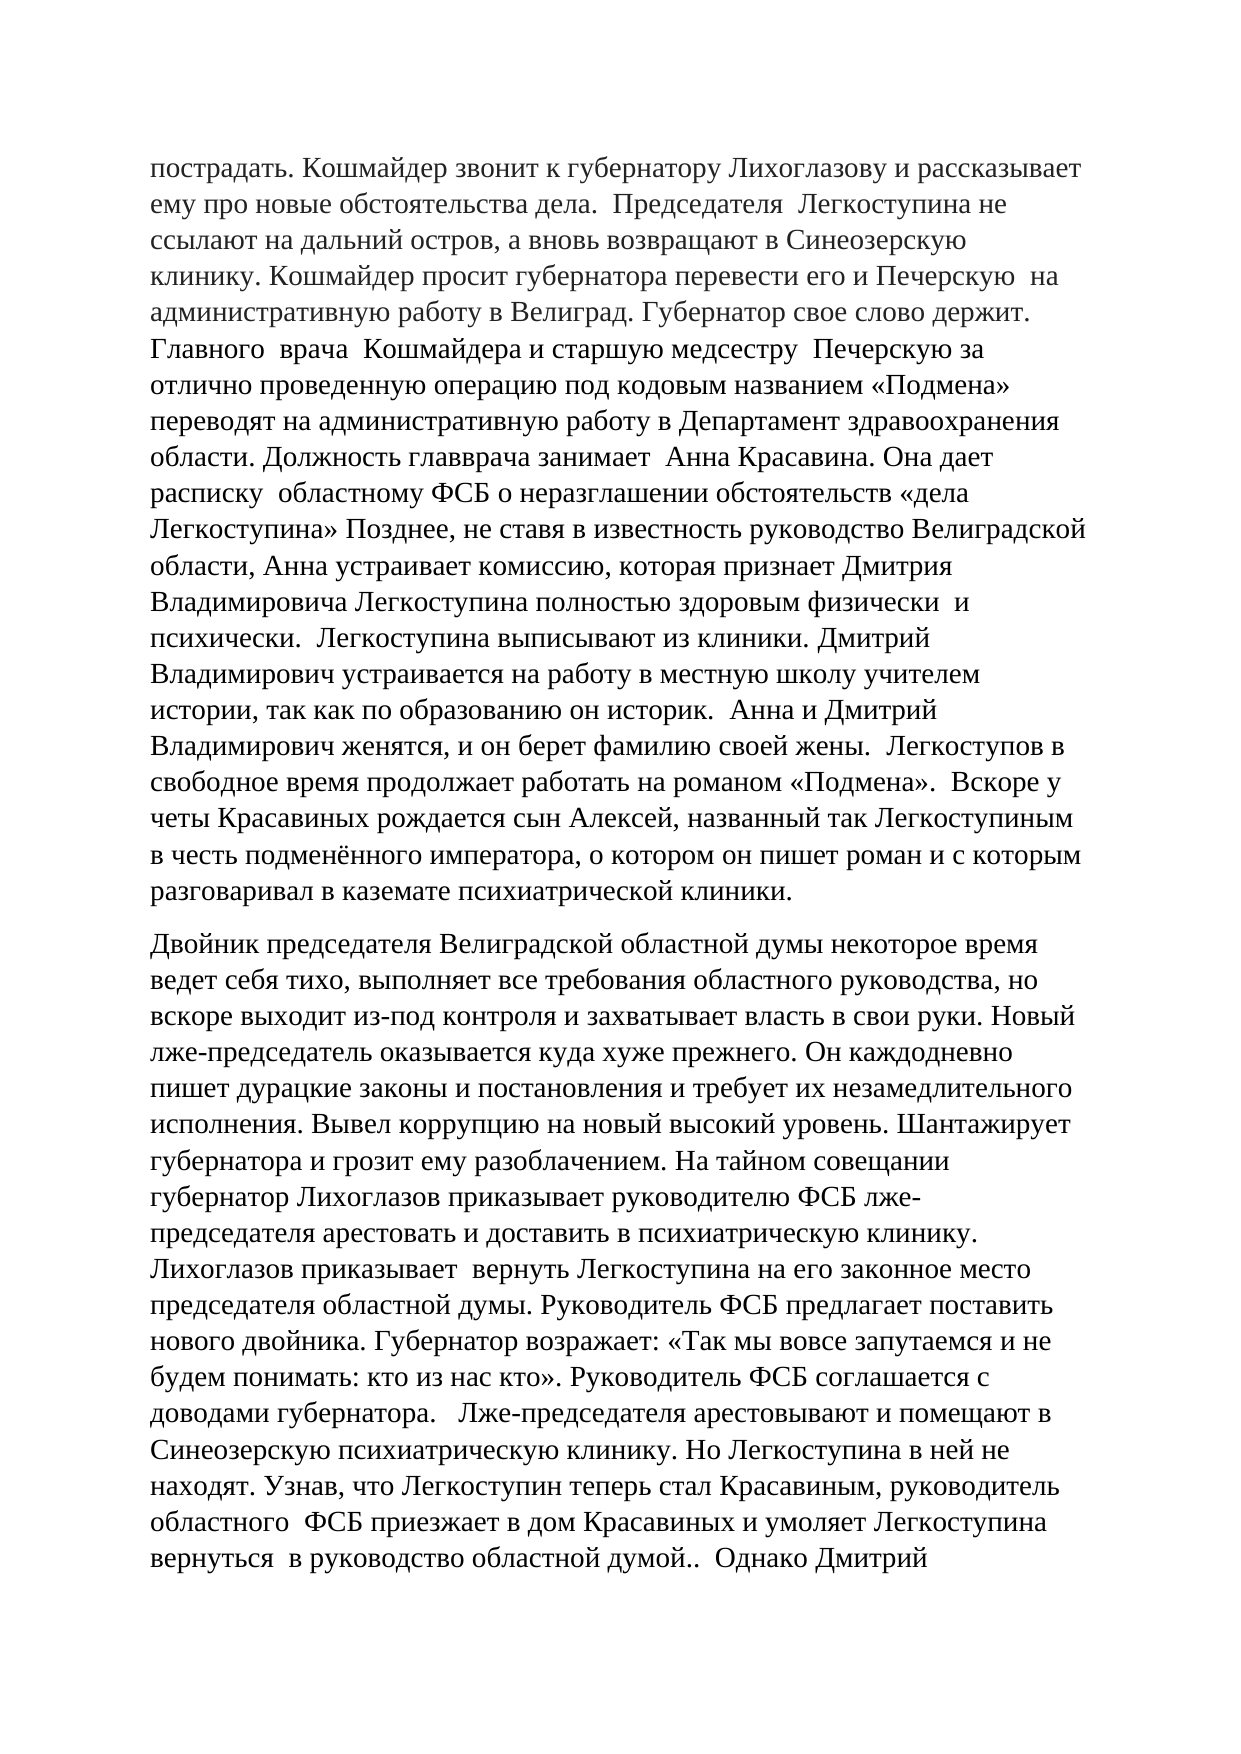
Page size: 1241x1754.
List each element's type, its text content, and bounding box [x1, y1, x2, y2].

text пострадать. Кошмайдер звонит к губернатору Лихоглазову и рассказывает ему про новые обстоятельства дела. Председателя Легкоступина не ссылают на дальний остров, а вновь возвращают в Синеозерскую клинику. Кошмайдер просит губернатора перевести его и Печерскую на административную работу в Велиград. Губернатор свое слово держит. Главного врача Кошмайдера и старшую медсестру Печерскую за отлично проведенную операцию под кодовым названием «Подмена» переводят на административную работу в Департамент здравоохранения области. Должность главврача занимает Анна Красавина. Она дает расписку областному ФСБ о неразглашении обстоятельств «дела Легкоступина» Позднее, не ставя в известность руководство Велиградской области, Анна устраивает комиссию, которая признает Дмитрия Владимировича Легкоступина полностью здоровым физически и психически. Легкоступина выписывают из клиники. Дмитрий Владимирович устраивается на работу в местную школу учителем истории, так как по образованию он историк. Анна и Дмитрий Владимирович женятся, и он берет фамилию своей жены. Легкоступов в свободное время продолжает работать на романом «Подмена». Вскоре у четы Красавиных рождается сын Алексей, названный так Легкоступиным в честь подменённого императора, о котором он пишет роман и с которым разговаривал в каземате психиатрической клиники. [150, 150, 1090, 906]
text Двойник председателя Велиградской областной думы некоторое время ведет себя тихо, выполняет все требования областного руководства, но вскоре выходит из-под контроля и захватывает власть в свои руки. Новый лже-председатель оказывается куда хуже прежнего. Он каждодневно пишет дурацкие законы и постановления и требует их незамедлительного исполнения. Вывел коррупцию на новый высокий уровень. Шантажирует губернатора и грозит ему разоблачением. На тайном совещании губернатор Лихоглазов приказывает руководителю ФСБ лже- председателя арестовать и доставить в психиатрическую клинику. Лихоглазов приказывает вернуть Легкоступина на его законное место председателя областной думы. Руководитель ФСБ предлагает поставить нового двойника. Губернатор возражает: «Так мы вовсе запутаемся и не будем понимать: кто из нас кто». Руководитель ФСБ соглашается с доводами губернатора. Лже-председателя арестовывают и помещают в Синеозерскую психиатрическую клинику. Но Легкоступина в ней не находят. Узнав, что Легкоступин теперь стал Красавиным, руководитель областного ФСБ приезжает в дом Красавиных и умоляет Легкоступина вернуться в руководство областной думой.. Однако Дмитрий [150, 926, 1090, 1574]
